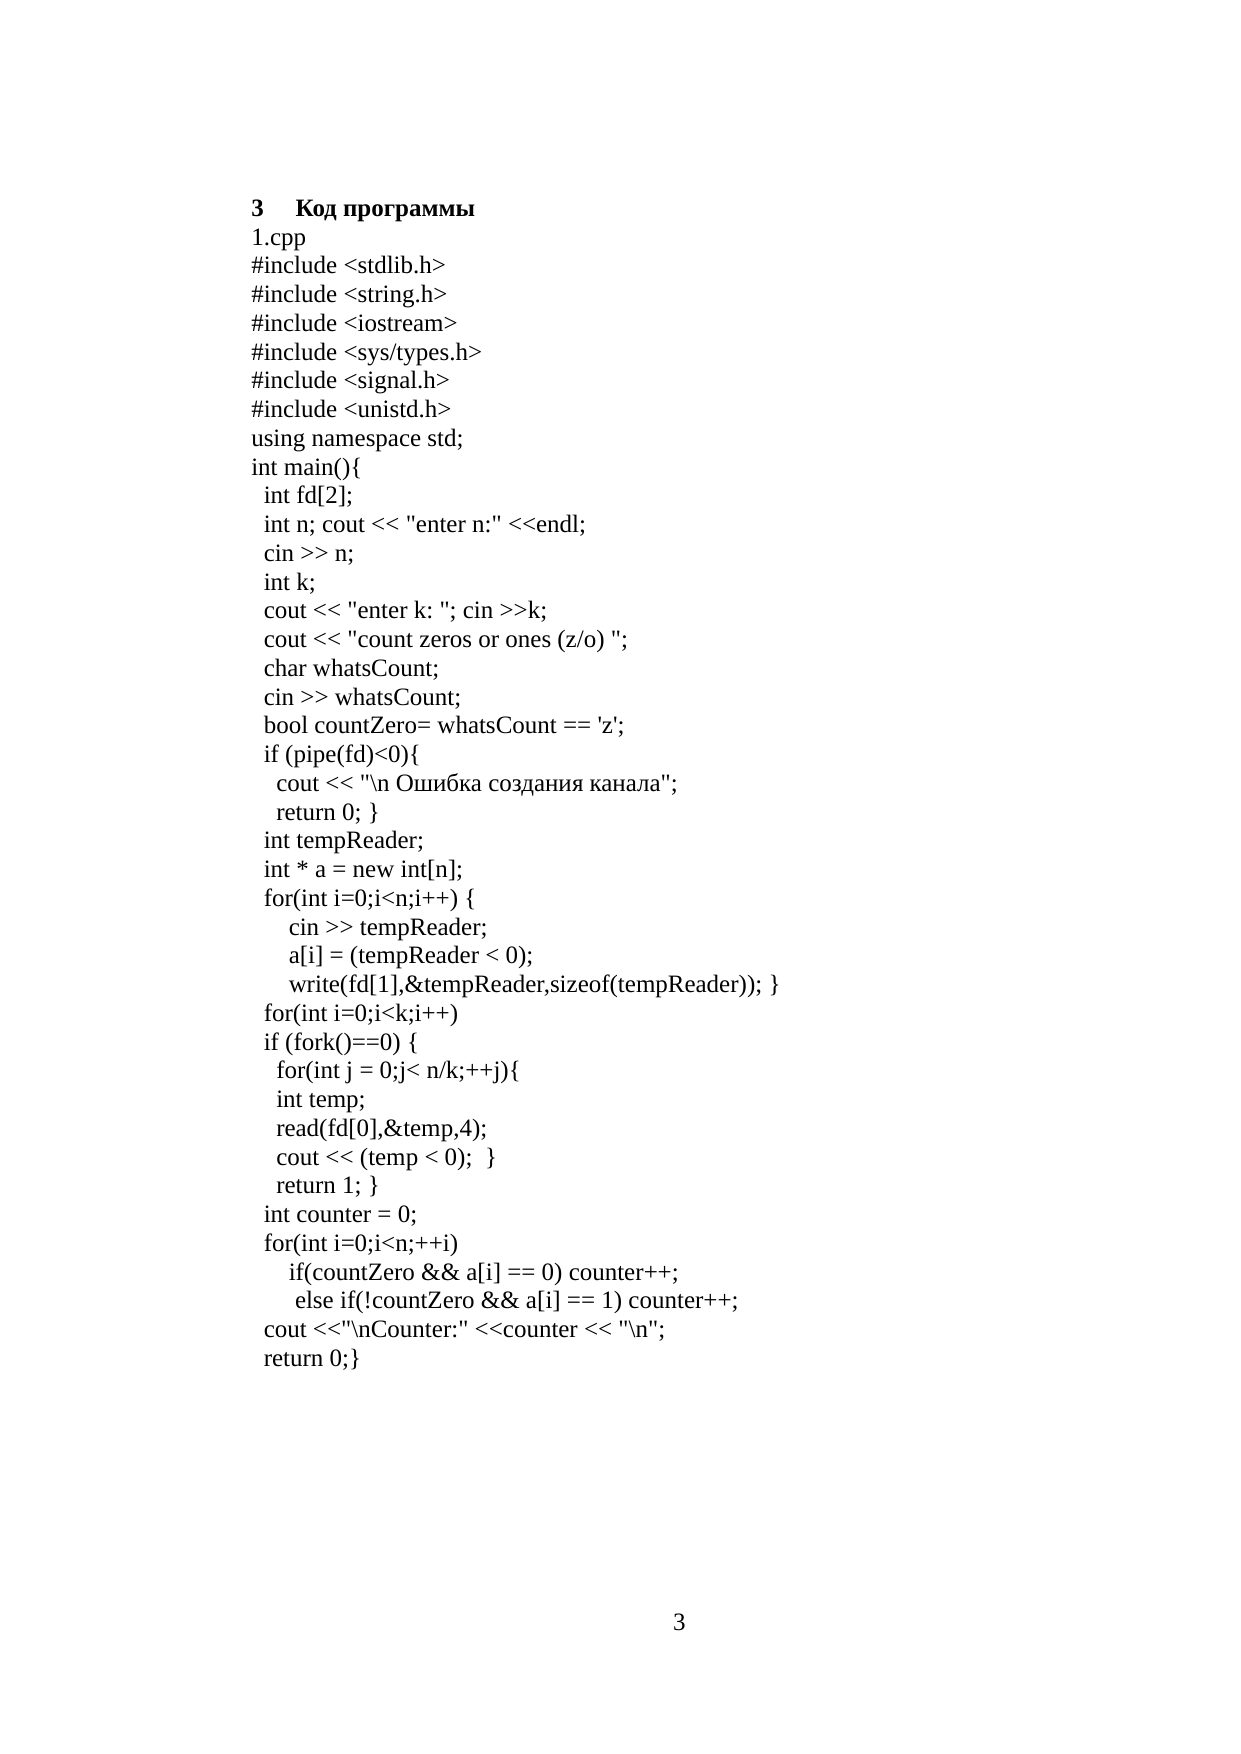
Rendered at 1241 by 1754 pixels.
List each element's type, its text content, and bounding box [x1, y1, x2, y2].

text using namespace std; [177, 423, 1181, 452]
text #include <signal.h> [177, 365, 1181, 394]
text #include <unistd.h> [177, 394, 1181, 423]
text int main(){ [177, 452, 1181, 480]
text char whatsCount; [177, 653, 1181, 682]
subtitle Код программы [177, 193, 1181, 222]
text else if(!countZero && a[i] == 1) counter++; [177, 1285, 1181, 1314]
text write(fd[1],&tempReader,sizeof(tempReader)); } [177, 969, 1181, 998]
text int * a = new int[n]; [177, 854, 1181, 883]
text cout << "count zeros or ones (z/o) "; [177, 624, 1181, 653]
text bool countZero= whatsCount == 'z'; [177, 710, 1181, 739]
text cin >> tempReader; [177, 912, 1181, 940]
text int counter = 0; [177, 1199, 1181, 1228]
text for(int i=0;i<n;i++) { [177, 883, 1181, 912]
text cin >> n; [177, 538, 1181, 567]
text int tempReader; [177, 825, 1181, 854]
text return 0; } [177, 797, 1181, 825]
text #include <stdlib.h> [177, 250, 1181, 279]
text int temp; [177, 1084, 1181, 1113]
text if(countZero && a[i] == 0) counter++; [177, 1257, 1181, 1285]
text int fd[2]; [177, 480, 1181, 509]
text int n; cout << "enter n:" <<endl; [177, 509, 1181, 538]
text cin >> whatsCount; [177, 682, 1181, 710]
text for(int j = 0;j< n/k;++j){ [177, 1055, 1181, 1084]
text #include <string.h> [177, 279, 1181, 308]
text #include <iostream> [177, 308, 1181, 337]
text read(fd[0],&temp,4); [177, 1113, 1181, 1142]
text int k; [177, 567, 1181, 595]
text cout << "\n Ошибка создания канала"; [177, 768, 1181, 797]
text return 1; } [177, 1170, 1181, 1199]
text if (fork()==0) { [177, 1027, 1181, 1055]
text return 0;} [177, 1343, 1181, 1372]
text 1.сpp [177, 222, 1181, 250]
text for(int i=0;i<k;i++) [177, 998, 1181, 1027]
text if (pipe(fd)<0){ [177, 739, 1181, 768]
text cout << "enter k: "; cin >>k; [177, 595, 1181, 624]
text #include <sys/types.h> [177, 337, 1181, 365]
text cout <<"\nCounter:" <<counter << "\n"; [177, 1314, 1181, 1343]
text a[i] = (tempReader < 0); [177, 940, 1181, 969]
text for(int i=0;i<n;++i) [177, 1228, 1181, 1257]
text cout << (temp < 0); } [177, 1142, 1181, 1170]
